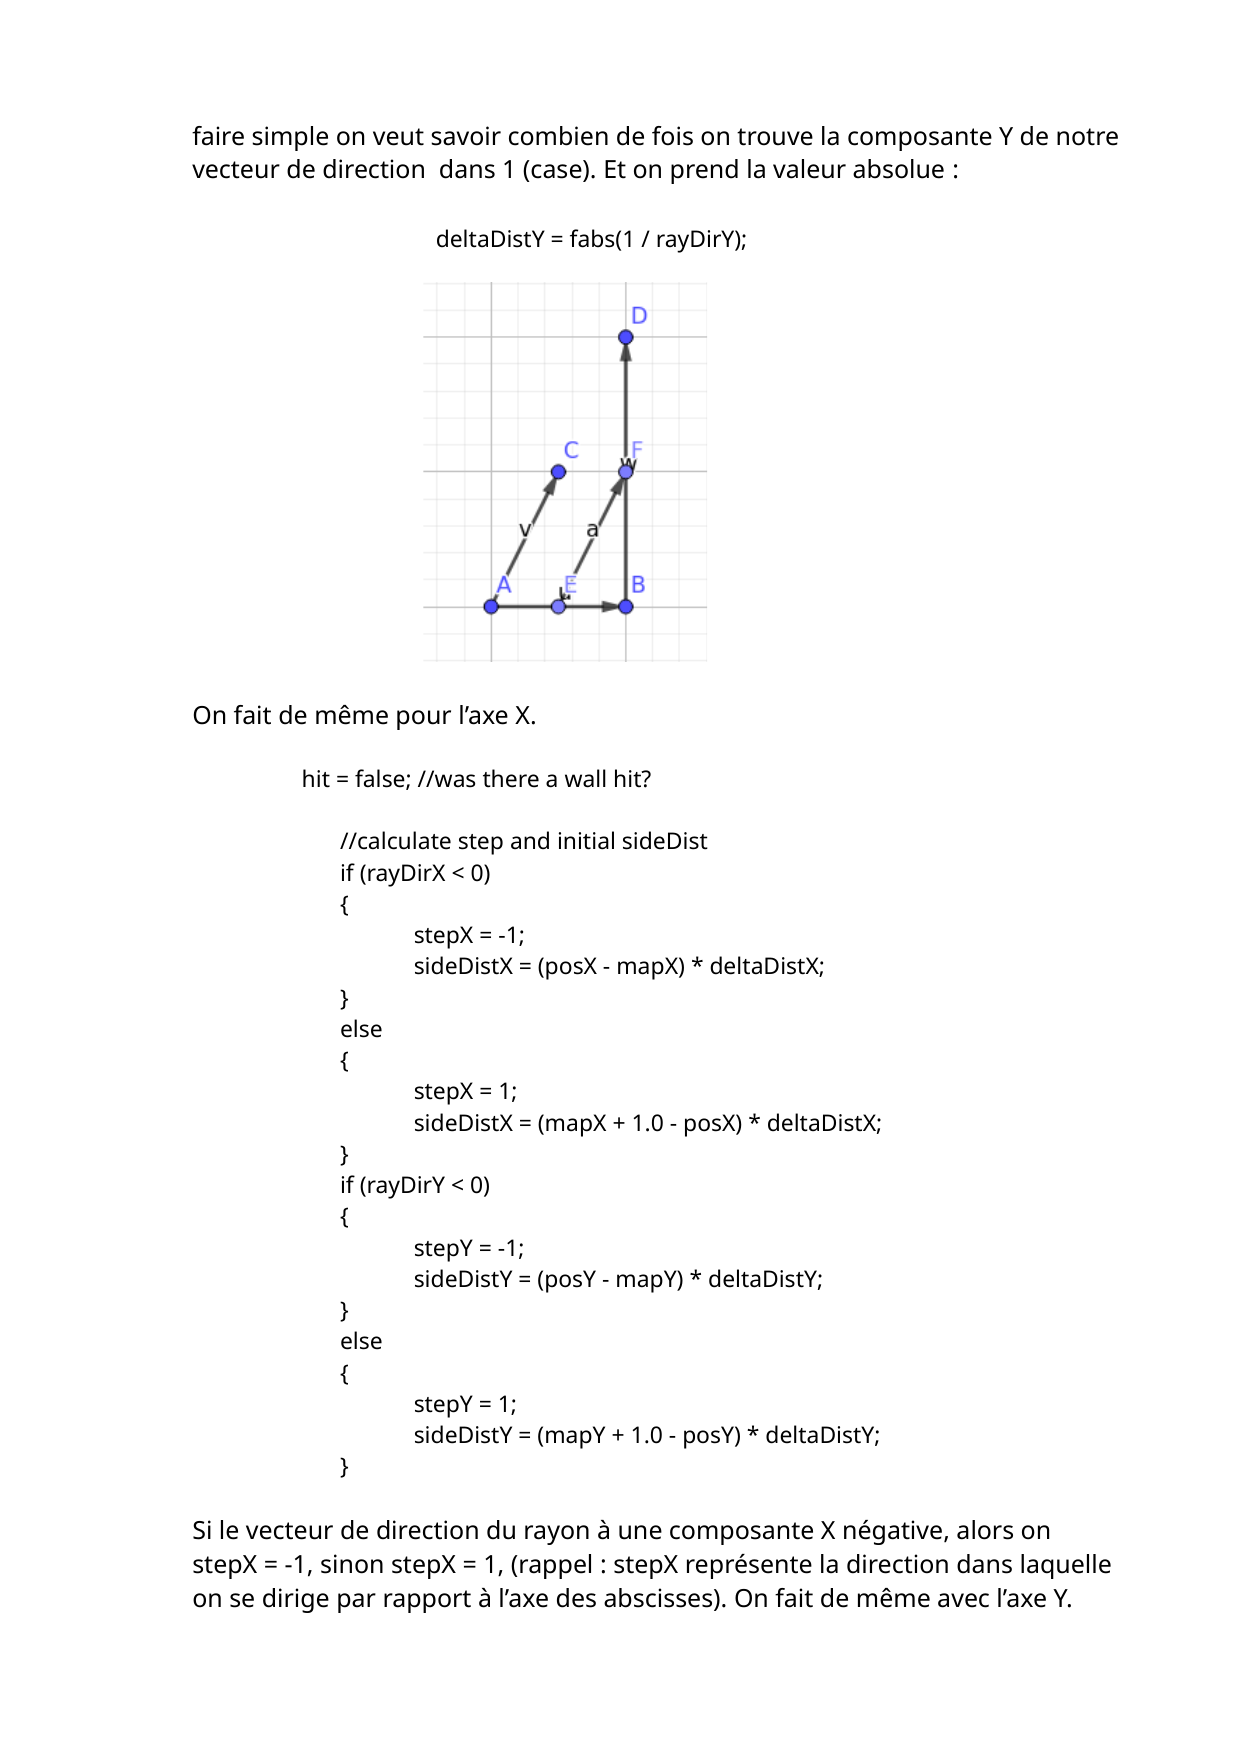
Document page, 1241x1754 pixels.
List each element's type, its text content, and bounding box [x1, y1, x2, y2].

text sideDistX = (mapX + 1.0 - posX) * deltaDistX; [192, 1107, 1122, 1138]
text } [192, 1294, 1122, 1325]
text else [192, 1325, 1122, 1357]
text stepX = 1; [192, 1075, 1122, 1107]
text //calculate step and initial sideDist [192, 825, 1122, 857]
text { [192, 1044, 1122, 1075]
text sideDistY = (mapY + 1.0 - posY) * deltaDistY; [192, 1419, 1122, 1450]
text if (rayDirY < 0) [192, 1169, 1122, 1200]
text stepX = -1; [192, 919, 1122, 950]
text } [192, 982, 1122, 1013]
text stepY = 1; [192, 1388, 1122, 1419]
text deltaDistY = fabs(1 / rayDirY); [118, 220, 1122, 254]
text } [192, 1450, 1122, 1482]
text { [192, 888, 1122, 919]
text if (rayDirX < 0) [192, 857, 1122, 888]
text stepY = -1; [192, 1232, 1122, 1263]
text } [192, 1138, 1122, 1169]
text sideDistX = (posX - mapX) * deltaDistX; [192, 950, 1122, 982]
text { [192, 1200, 1122, 1232]
picture [512, 282, 634, 662]
text faire simple on veut savoir combien de fois on trouve la composante Y de notre vecteur de direction dans 1 (case). Et on prend la valeur absolue : [192, 118, 1122, 186]
text Si le vecteur de direction du rayon à une composante X négative, alors on stepX = -1, sinon stepX = 1, (rappel : stepX représente la direction dans laquelle on se dirige par rapport à l’axe des abscisses). On fait de même avec l’axe Y. [192, 1513, 1122, 1615]
text sideDistY = (posY - mapY) * deltaDistY; [192, 1263, 1122, 1294]
text hit = false; //was there a wall hit? [192, 763, 1122, 794]
text else [192, 1013, 1122, 1044]
text { [192, 1357, 1122, 1388]
text On fait de même pour l’axe X. [192, 697, 1122, 732]
